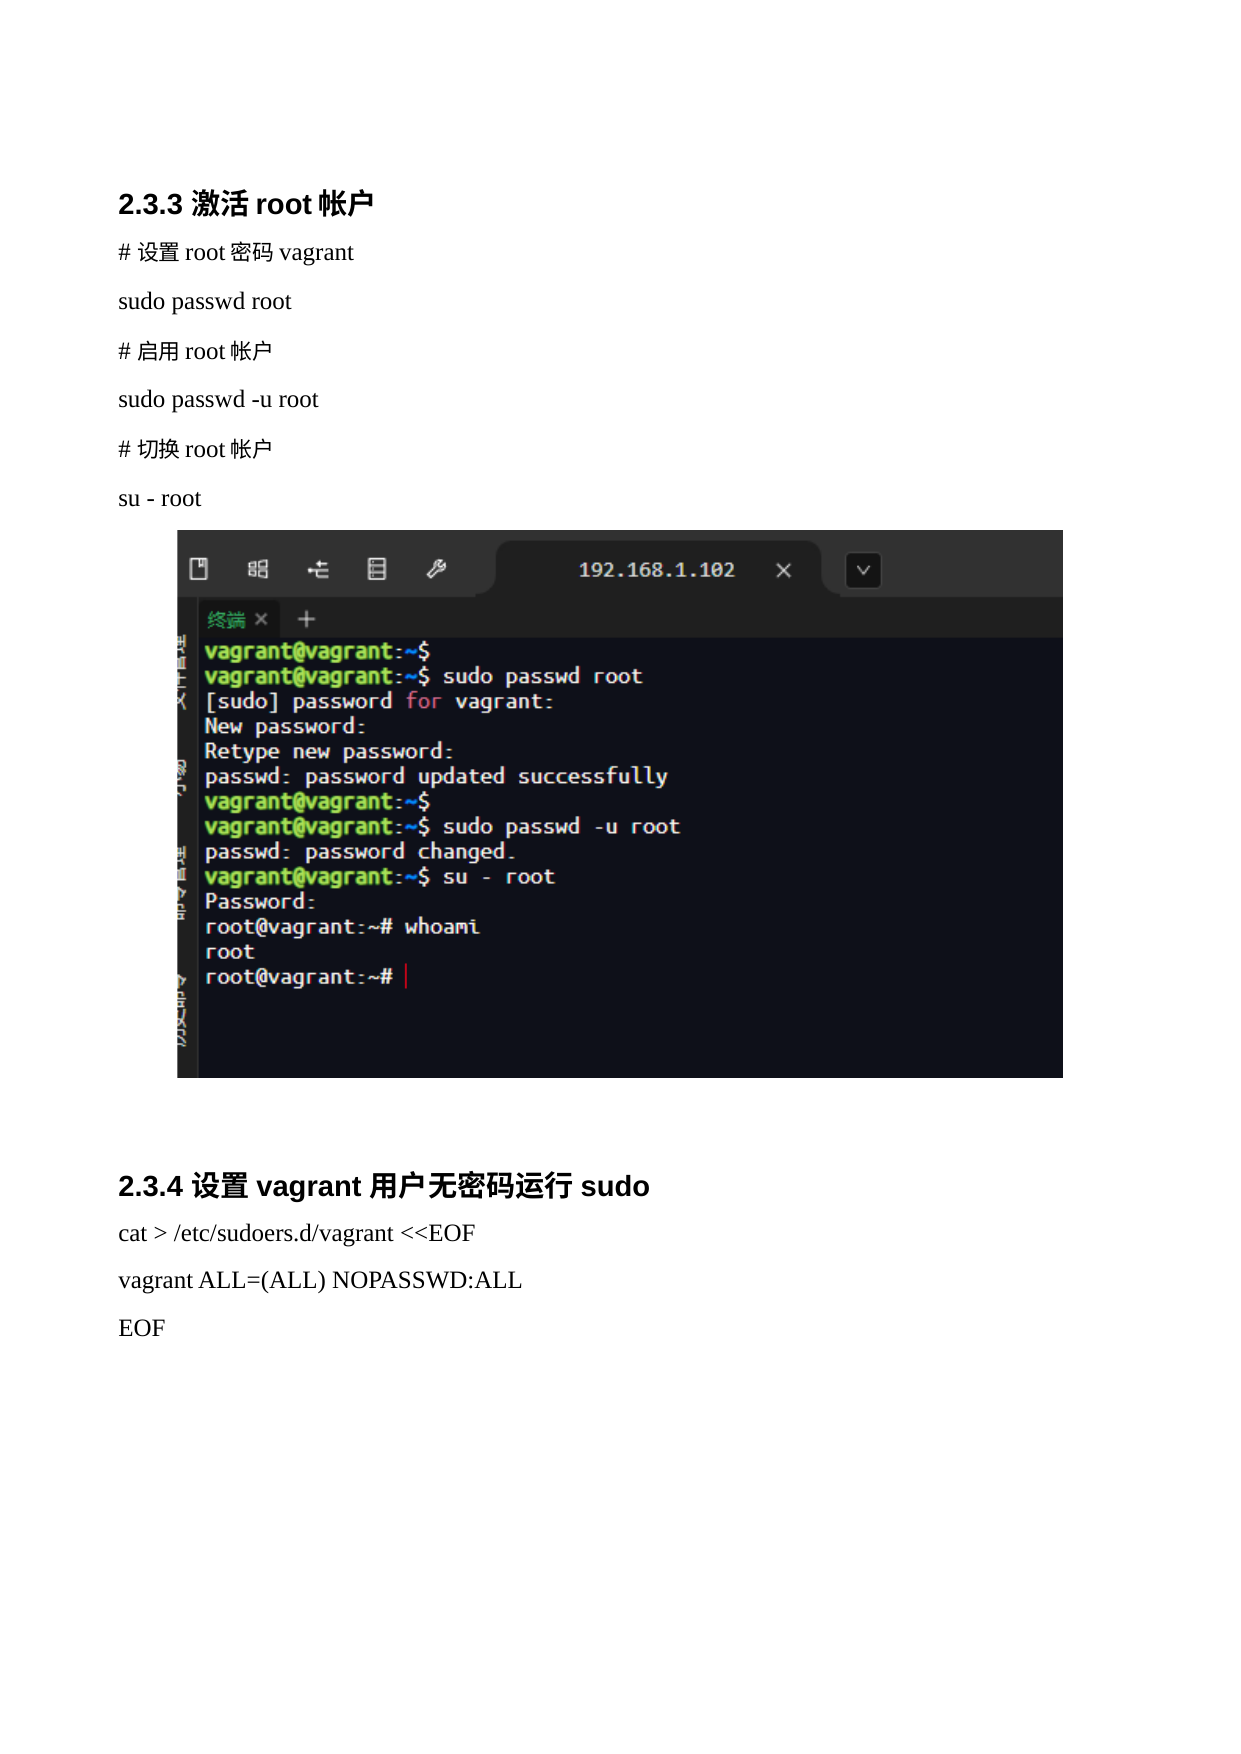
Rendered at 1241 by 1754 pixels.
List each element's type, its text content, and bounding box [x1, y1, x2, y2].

text # 切换root帐户 [118, 432, 1122, 464]
subtitle 2.3.4 设置 vagrant 用户无密码运行 sudo [118, 1163, 1122, 1205]
text sudo passwd root [118, 286, 1122, 315]
text cat > /etc/sudoers.d/vagrant <<EOF [118, 1218, 1122, 1246]
text # 设置root密码 vagrant [118, 235, 1122, 267]
text EOF [118, 1313, 1122, 1342]
text su - root [118, 483, 1122, 512]
text # 启用root帐户 [118, 334, 1122, 365]
subtitle 2.3.3 激活root帐户 [118, 180, 1122, 223]
text vagrant ALL=(ALL) NOPASSWD:ALL [118, 1265, 1122, 1294]
picture [177, 530, 1063, 1078]
text sudo passwd -u root [118, 384, 1122, 413]
